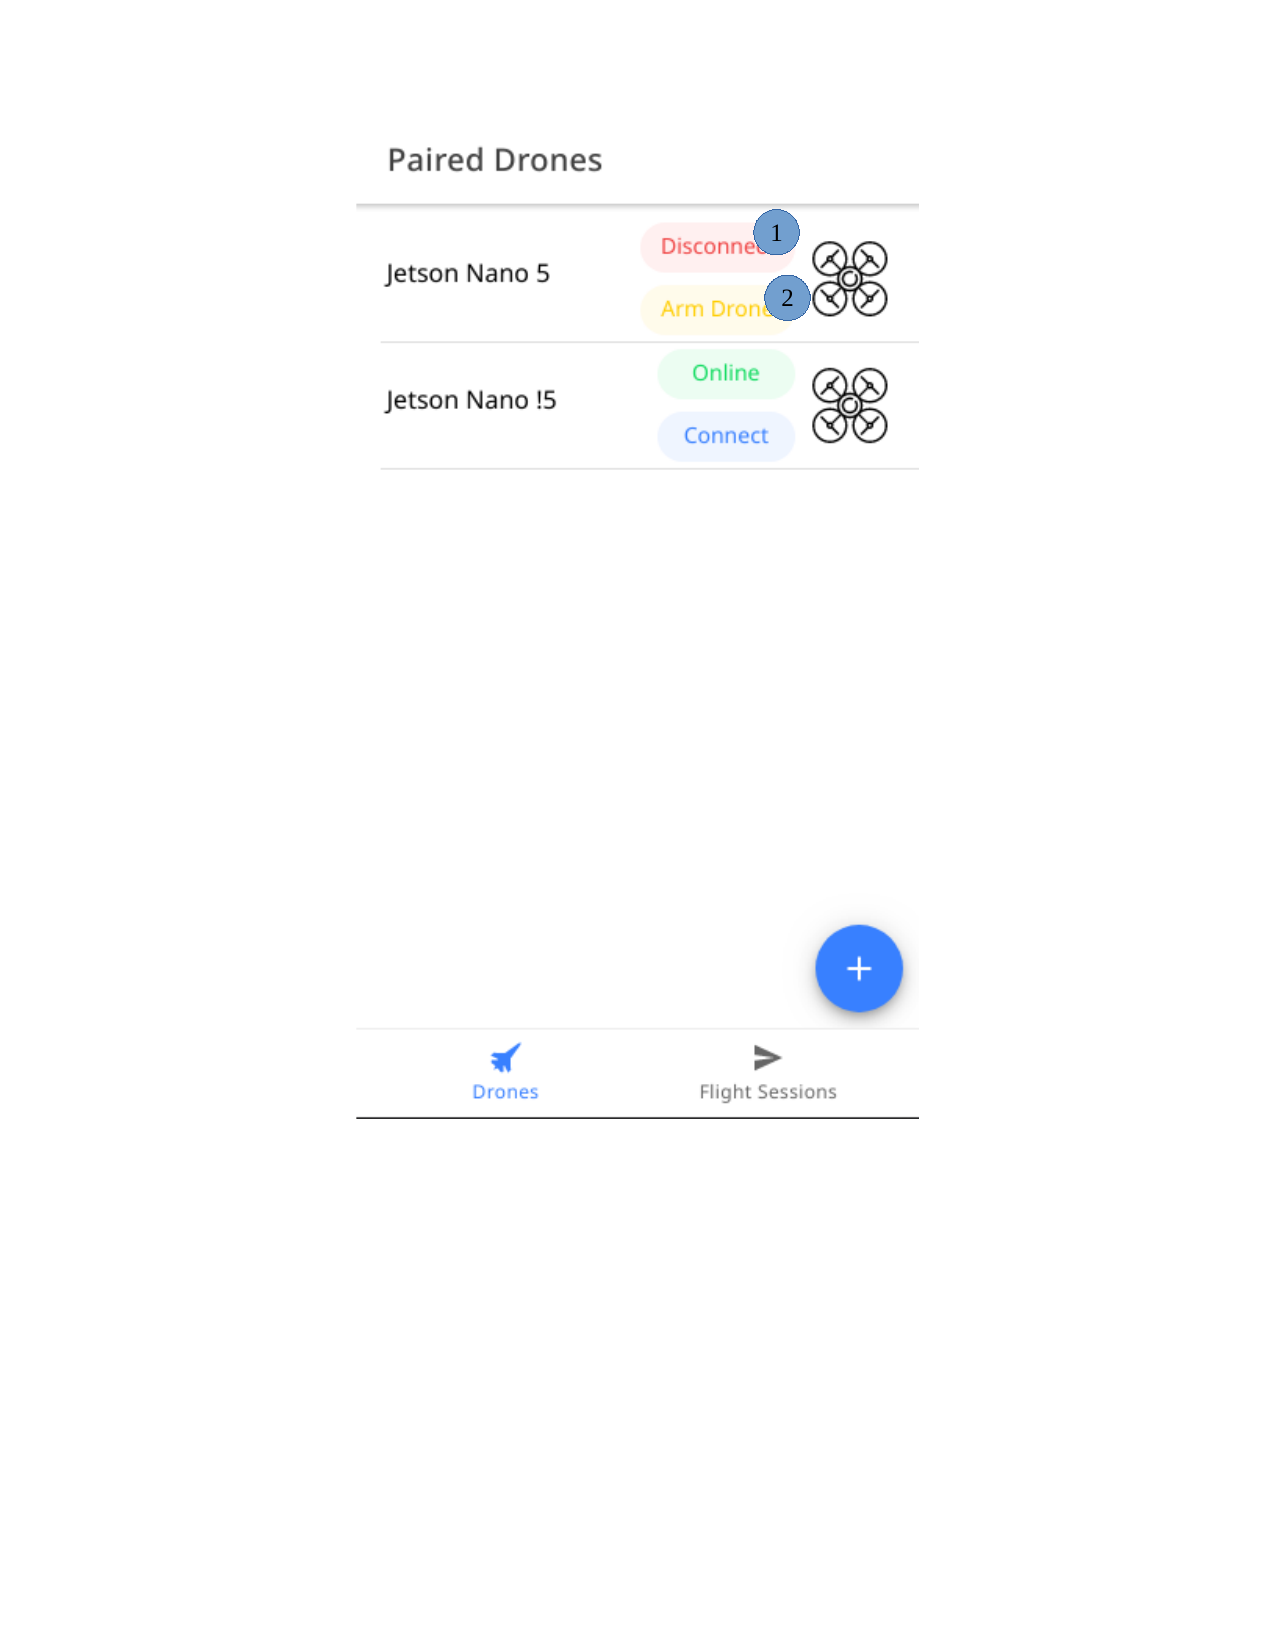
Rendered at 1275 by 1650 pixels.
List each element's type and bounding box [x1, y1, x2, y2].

picture [356, 118, 919, 1119]
